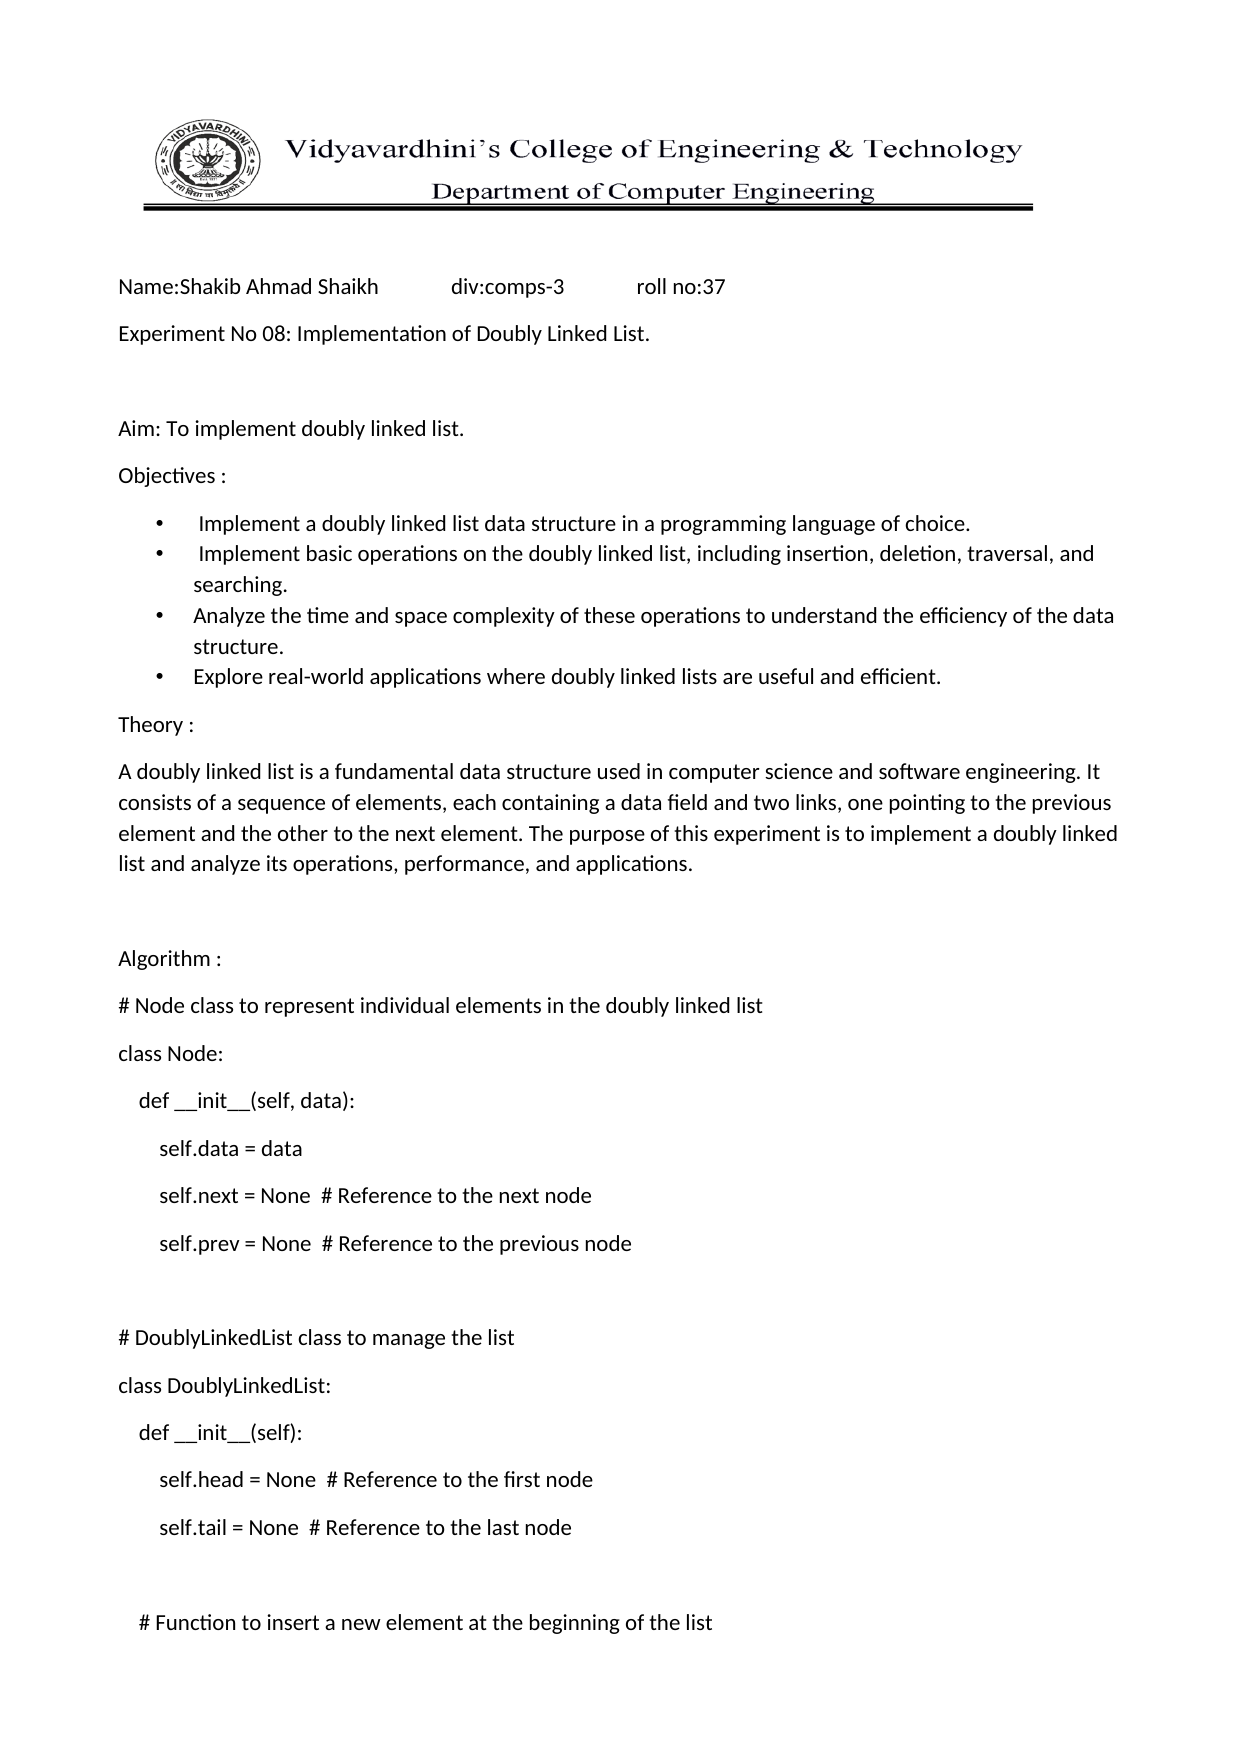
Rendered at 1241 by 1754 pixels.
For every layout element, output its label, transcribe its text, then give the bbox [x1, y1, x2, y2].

list Implement a doubly linked list data structure in a programming language of choice. [156, 509, 1122, 537]
text Aim: To implement doubly linked list. [118, 414, 1122, 442]
text self.head = None # Reference to the first node [118, 1466, 1122, 1494]
text Objectives : [118, 461, 1122, 489]
text # Node class to represent individual elements in the doubly linked list [118, 992, 1122, 1020]
text Name:Shakib Ahmad Shaikh div:comps-3 roll no:37 [118, 272, 1122, 300]
text Theory : [118, 710, 1122, 738]
text # DoublyLinkedList class to manage the list [118, 1323, 1122, 1351]
text Experiment No 08: Implementation of Doubly Linked List. [118, 319, 1122, 347]
text self.tail = None # Reference to the last node [118, 1513, 1122, 1541]
text self.prev = None # Reference to the previous node [118, 1229, 1122, 1257]
text def __init__(self): [118, 1418, 1122, 1446]
text self.data = data [118, 1134, 1122, 1162]
text A doubly linked list is a fundamental data structure used in computer science and software engineering. It consists of a sequence of elements, each containing a data field and two links, one pointing to the previous element and the other to the next element. The purpose of this experiment is to implement a doubly linked list and analyze its operations, performance, and applications. [118, 757, 1122, 877]
text self.next = None # Reference to the next node [118, 1181, 1122, 1209]
text Algorithm : [118, 944, 1122, 972]
text # Function to insert a new element at the beginning of the list [118, 1608, 1122, 1636]
text class DoublyLinkedList: [118, 1371, 1122, 1399]
list Analyze the time and space complexity of these operations to understand the efficiency of the data structure. [156, 601, 1122, 660]
list Explore real-world applications where doubly linked lists are useful and efficient. [156, 662, 1122, 691]
list Implement basic operations on the doubly linked list, including insertion, deletion, traversal, and searching. [156, 539, 1122, 598]
text class Node: [118, 1039, 1122, 1067]
text def __init__(self, data): [118, 1086, 1122, 1114]
